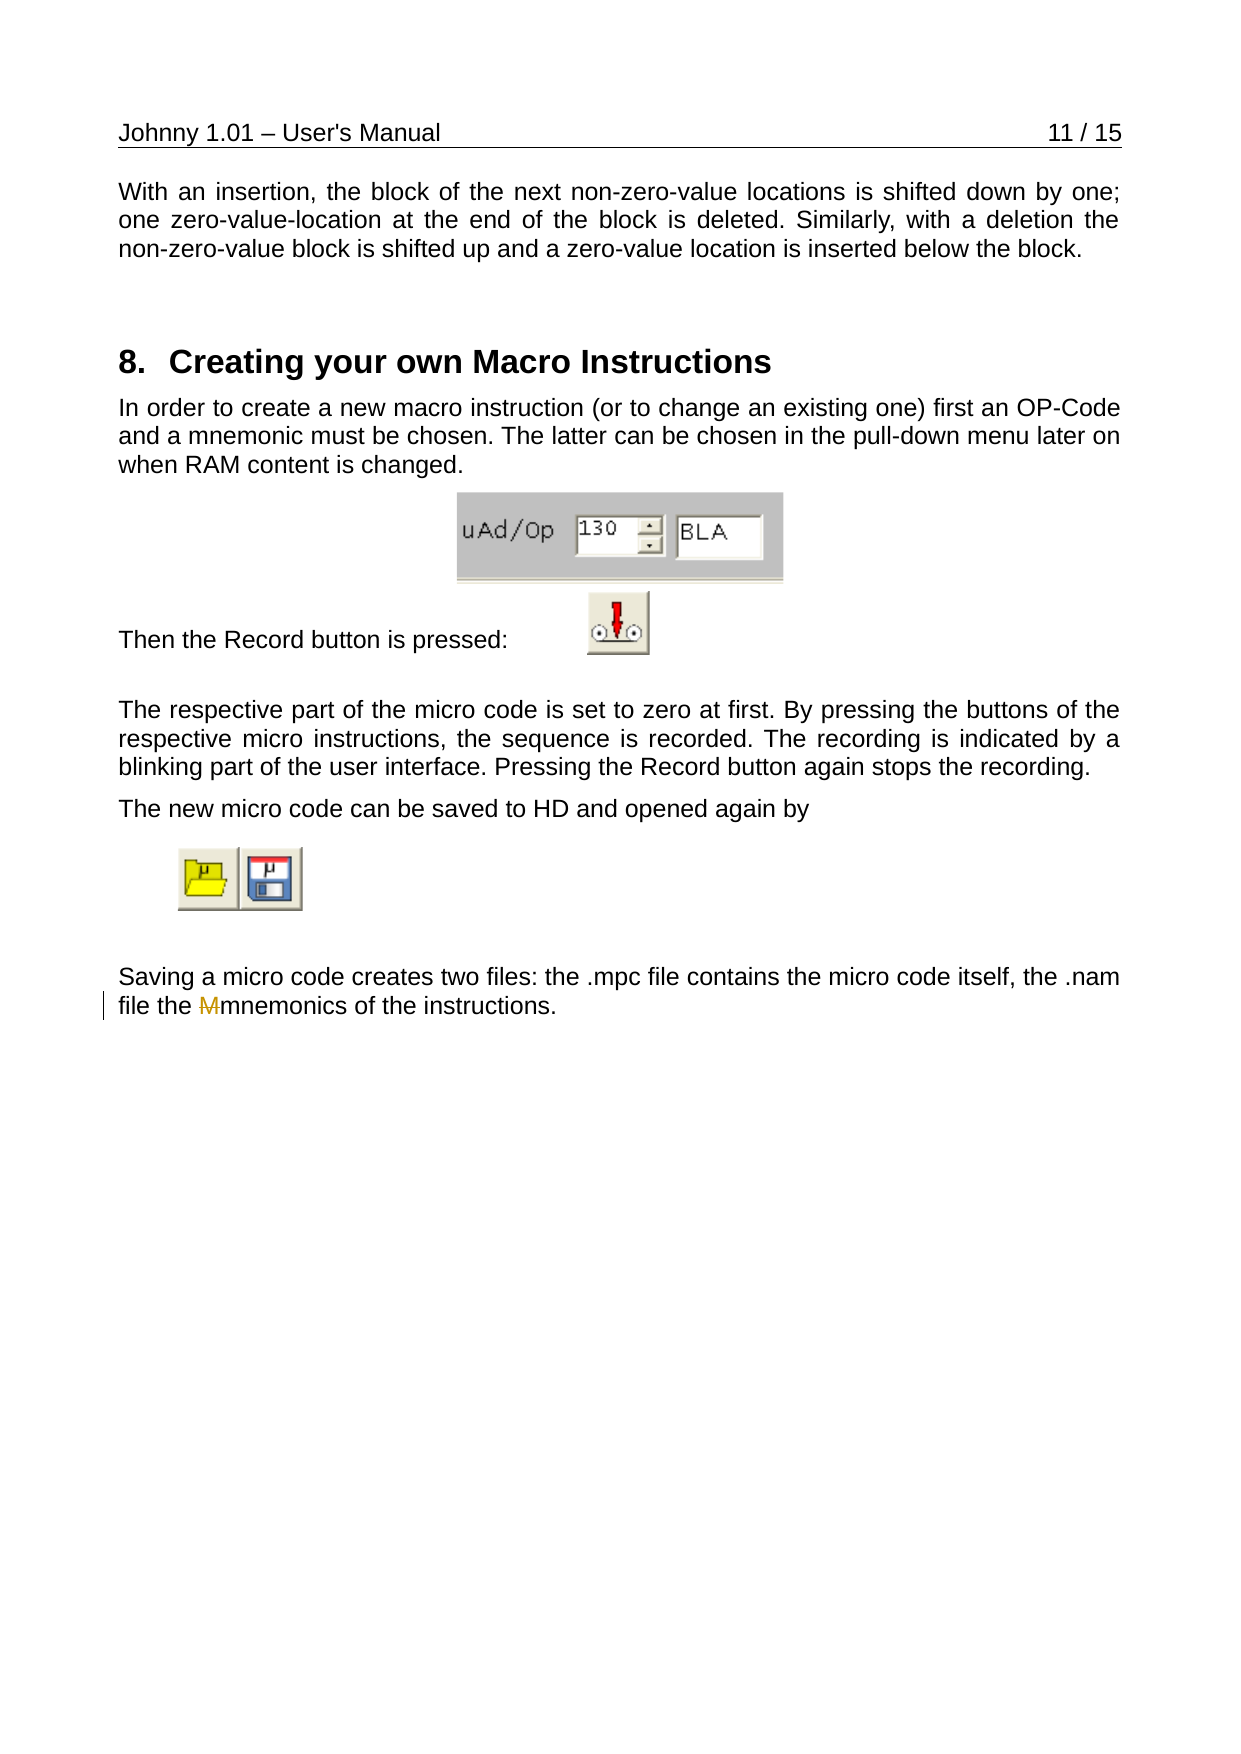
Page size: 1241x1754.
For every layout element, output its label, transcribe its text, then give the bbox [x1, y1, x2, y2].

picture [587, 591, 650, 655]
text The respective part of the micro code is set to zero at first. By pressing the buttons of the respective micro instructions, the sequence is recorded. The recording is indicated by a blinking part of the user interface. Pressing the Record button again stops the recording. [118, 666, 1122, 781]
text In order to create a new macro instruction (or to change an existing one) first an OP-Code and a mnemonic must be chosen. The latter can be chosen in the pull-down menu later on when RAM content is changed. [118, 393, 1122, 479]
text Then the Record button is pressed: [118, 625, 587, 653]
text With an insertion, the block of the next non-zero-value locations is shifted down by one; one zero-value-location at the end of the block is deleted. Similarly, with a deletion the non-zero-value block is shifted up and a zero-value location is inserted below the block. [118, 176, 1122, 263]
picture [177, 847, 303, 911]
subtitle Creating your own Macro Instructions [118, 341, 1122, 380]
text Saving a micro code creates two files: the .mpc file contains the micro code itself, the .nam file the mnemonics of the instructions. [118, 962, 1122, 1020]
text The new micro code can be saved to HD and opened again by [118, 793, 1122, 851]
picture [456, 491, 784, 584]
text [650, 625, 1122, 653]
